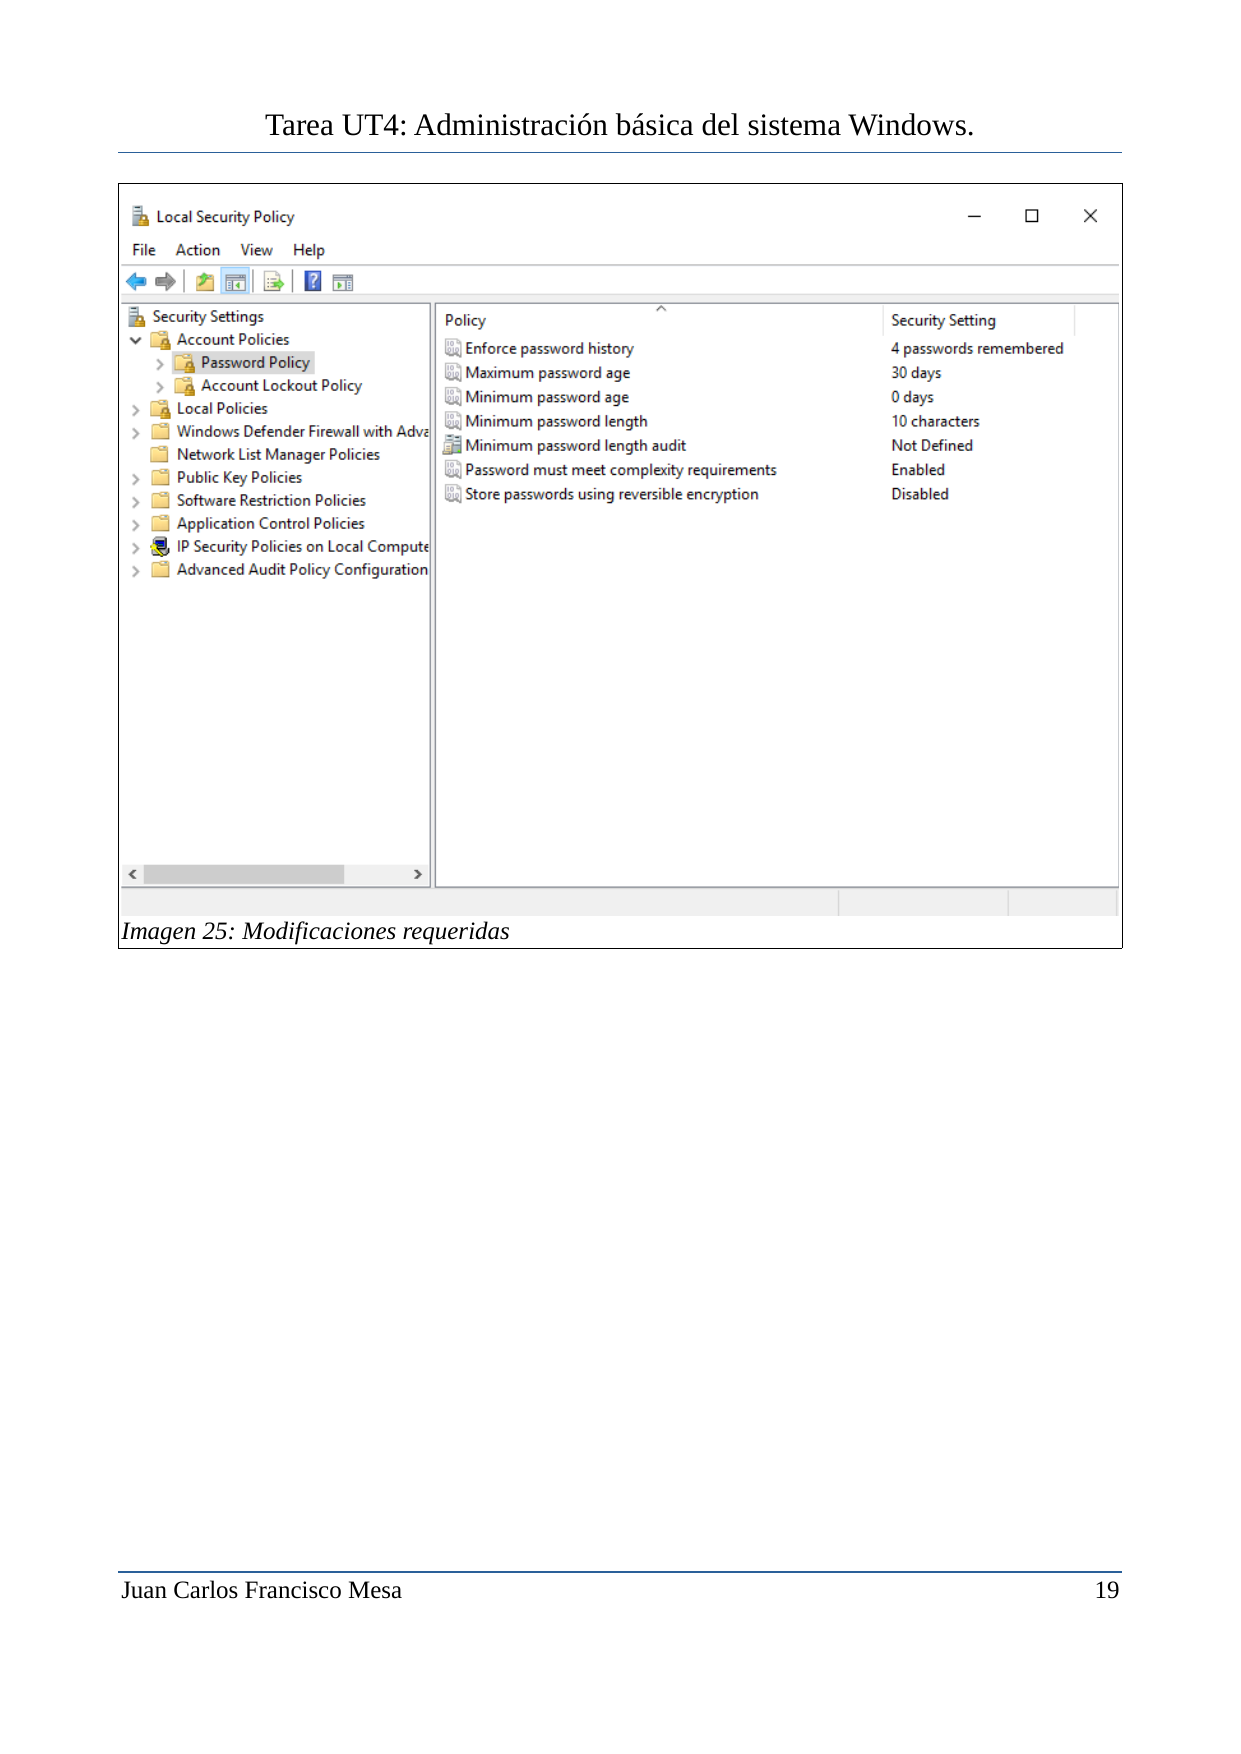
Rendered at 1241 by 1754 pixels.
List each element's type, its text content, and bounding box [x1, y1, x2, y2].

text Imagen 25: Modificaciones requeridas [121, 916, 1119, 945]
picture [121, 198, 1119, 916]
